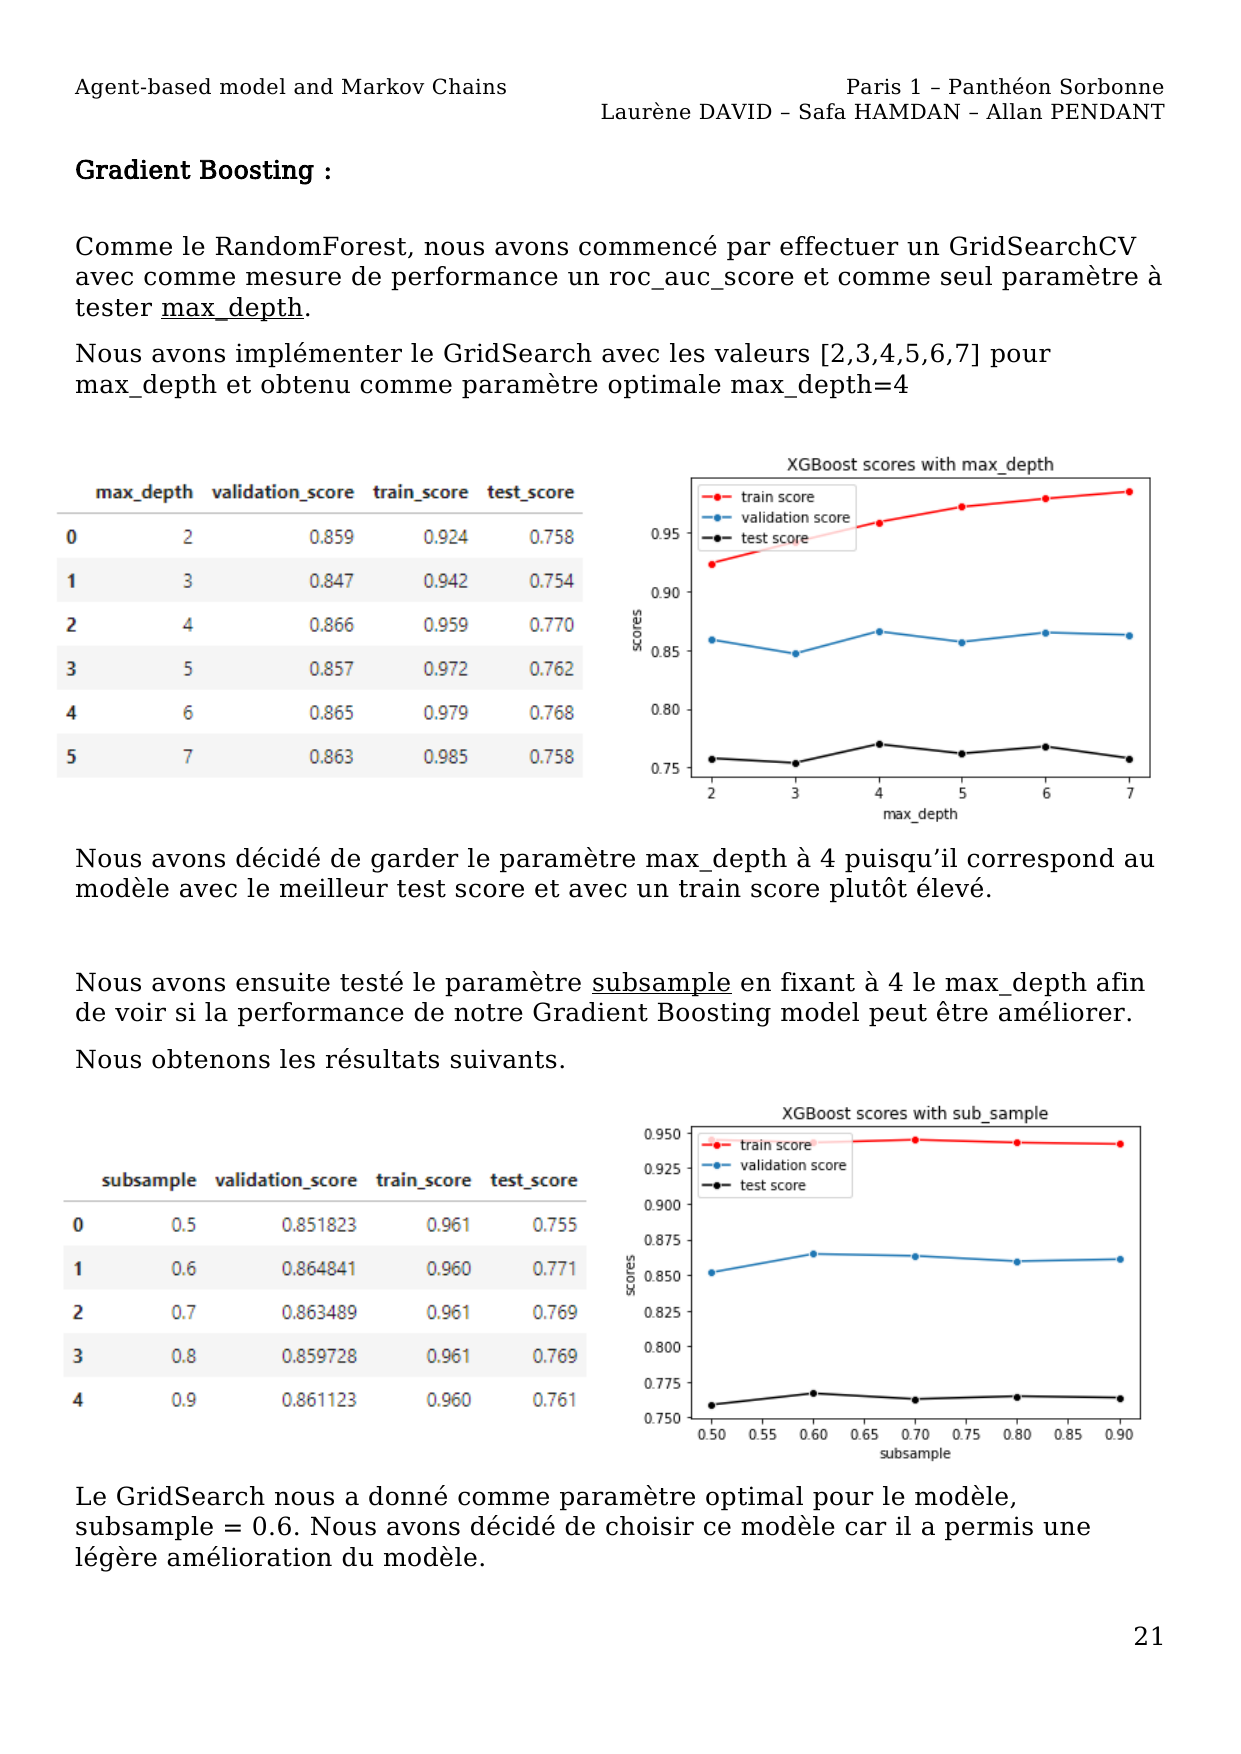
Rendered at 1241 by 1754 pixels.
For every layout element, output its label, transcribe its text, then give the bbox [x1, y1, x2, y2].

text Le GridSearch nous a donné comme paramètre optimal pour le modèle, subsample = 0.6. Nous avons décidé de choisir ce modèle car il a permis une légère amélioration du modèle. [75, 1481, 1165, 1571]
subtitle Gradient Boosting : [75, 154, 1165, 184]
text Nous avons décidé de garder le paramètre max_depth à 4 puisqu’il correspond au modèle avec le meilleur test score et avec un train score plutôt élevé. [75, 842, 1165, 902]
text Nous avons ensuite testé le paramètre subsample en fixant à 4 le max_depth afin de voir si la performance de notre Gradient Boosting model peut être améliorer. [75, 966, 1165, 1026]
text Comme le RandomForest, nous avons commencé par effectuer un GridSearchCV avec comme mesure de performance un roc_auc_score et comme seul paramètre à tester max_depth. [75, 231, 1165, 321]
text Nous avons implémenter le GridSearch avec les valeurs [2,3,4,5,6,7] pour max_depth et obtenu comme paramètre optimale max_depth=4 [75, 338, 1165, 398]
text Nous obtenons les résultats suivants. [75, 1043, 1165, 1073]
